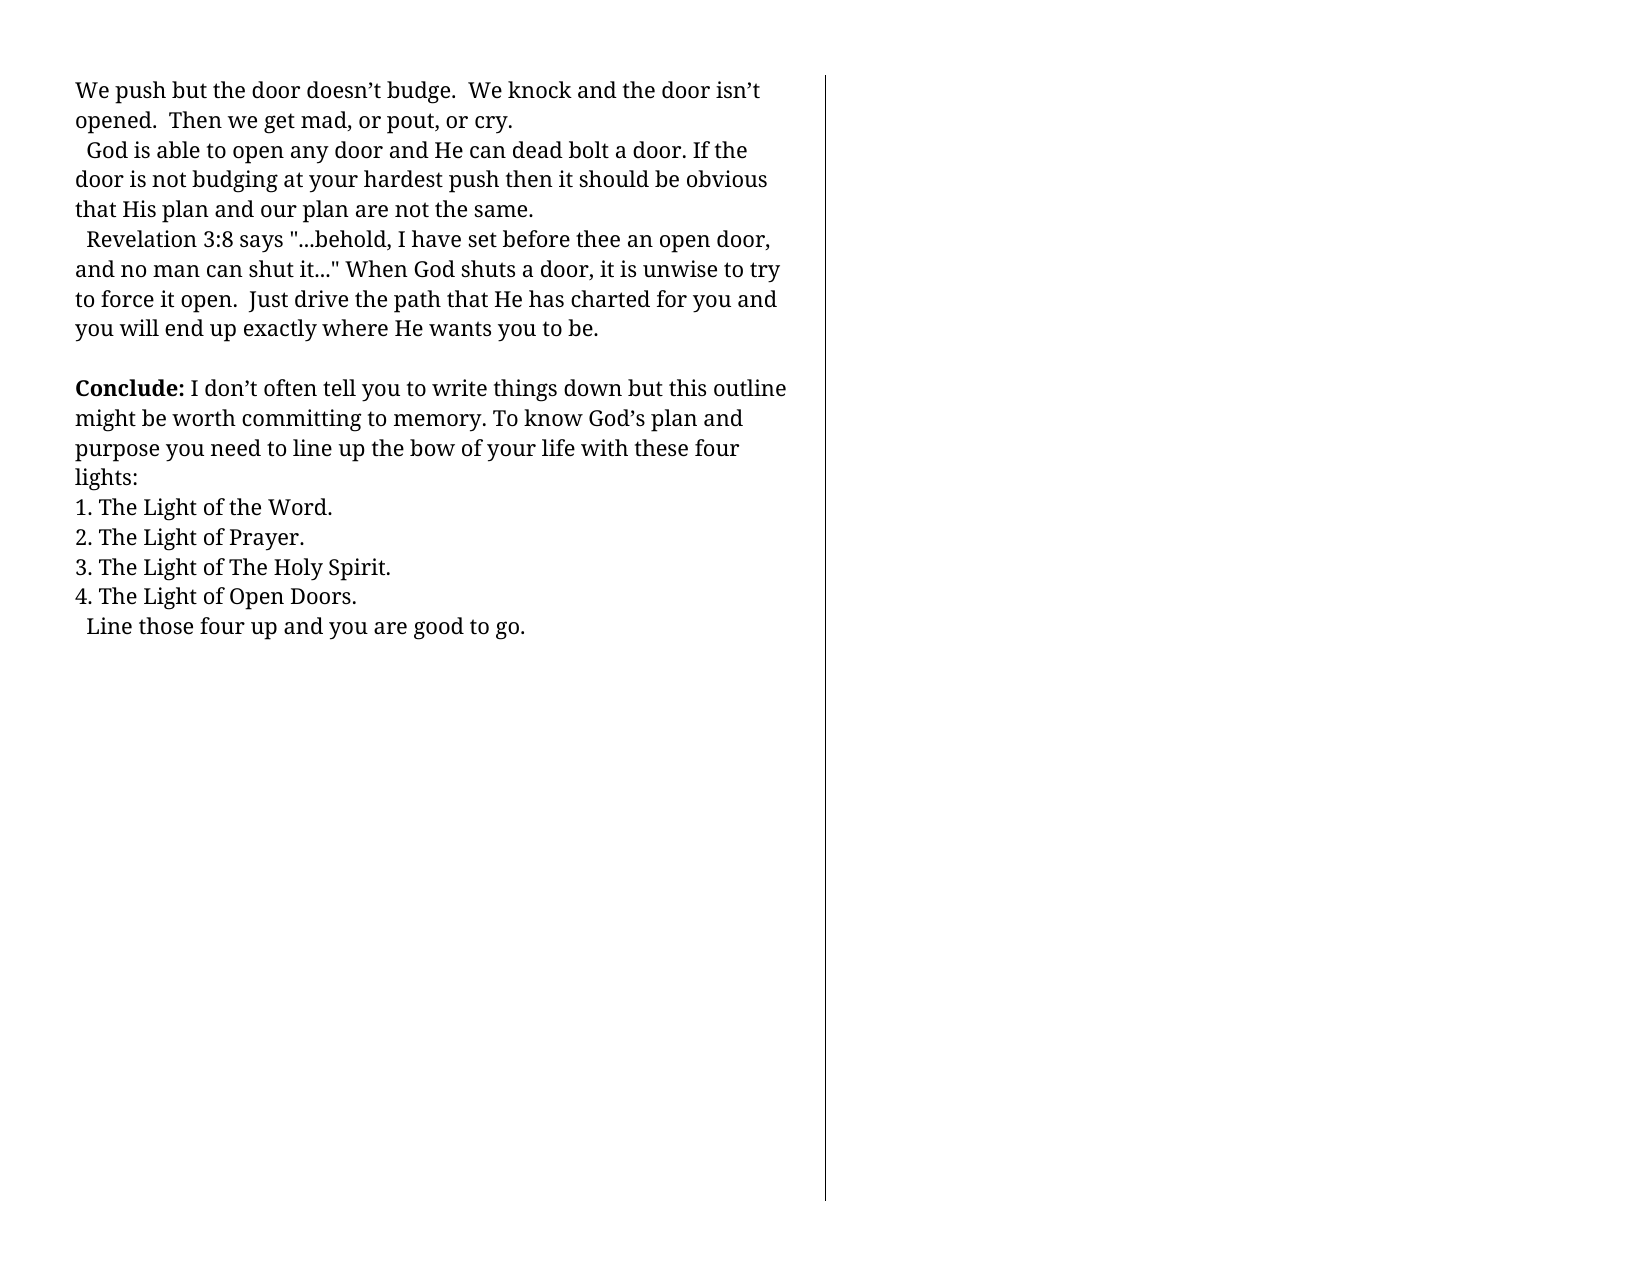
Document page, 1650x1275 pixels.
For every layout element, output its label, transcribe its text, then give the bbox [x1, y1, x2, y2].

text 3. The Light of The Holy Spirit. [75, 552, 788, 581]
text 1. The Light of the Word. [75, 492, 788, 522]
text We push but the door doesn’t budge. We knock and the door isn’t opened. Then we get mad, or pout, or cry. [75, 75, 788, 134]
text Revelation 3:8 says "...behold, I have set before thee an open door, and no man can shut it..." When God shuts a door, it is unwise to try to force it open. Just drive the path that He has charted for you and you will end up exactly where He wants you to be. [75, 224, 788, 343]
text Line those four up and you are good to go. [75, 611, 788, 641]
text Conclude: I don’t often tell you to write things down but this outline might be worth committing to memory. To know God’s plan and purpose you need to line up the bow of your life with these four lights: [75, 373, 788, 492]
text 4. The Light of Open Doors. [75, 581, 788, 611]
text God is able to open any door and He can dead bolt a door. If the door is not budging at your hardest push then it should be obvious that His plan and our plan are not the same. [75, 134, 788, 224]
text 2. The Light of Prayer. [75, 522, 788, 552]
